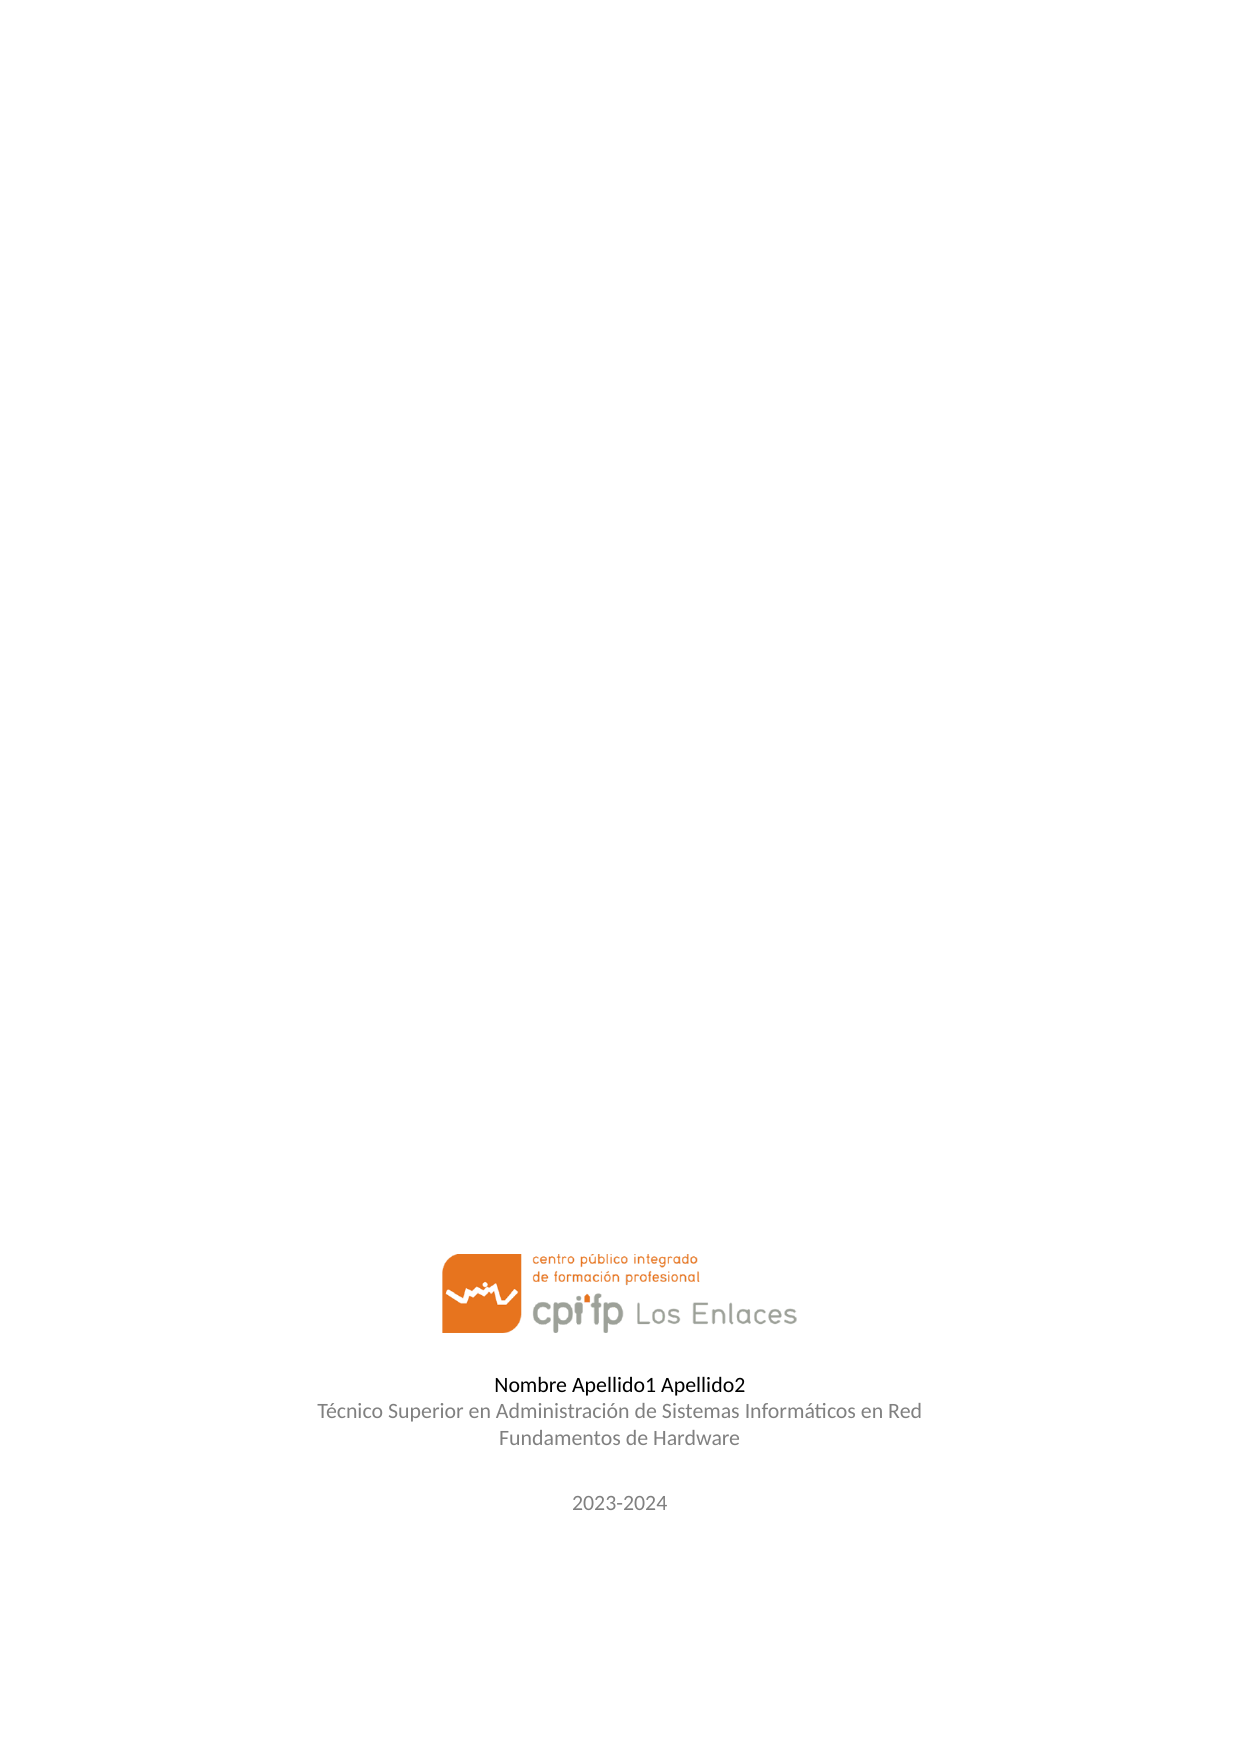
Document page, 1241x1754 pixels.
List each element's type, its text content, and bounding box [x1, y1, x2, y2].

table_cell [177, 437, 1062, 719]
table_cell [177, 719, 1062, 1371]
picture [442, 1254, 797, 1333]
table_cell Nombre Apellido1 Apellido2 Técnico Superior en Administración de Sistemas Informáticos en Red Fundamentos de Hardware 2023-2024 [177, 1371, 1062, 1553]
table_header [177, 148, 1062, 437]
